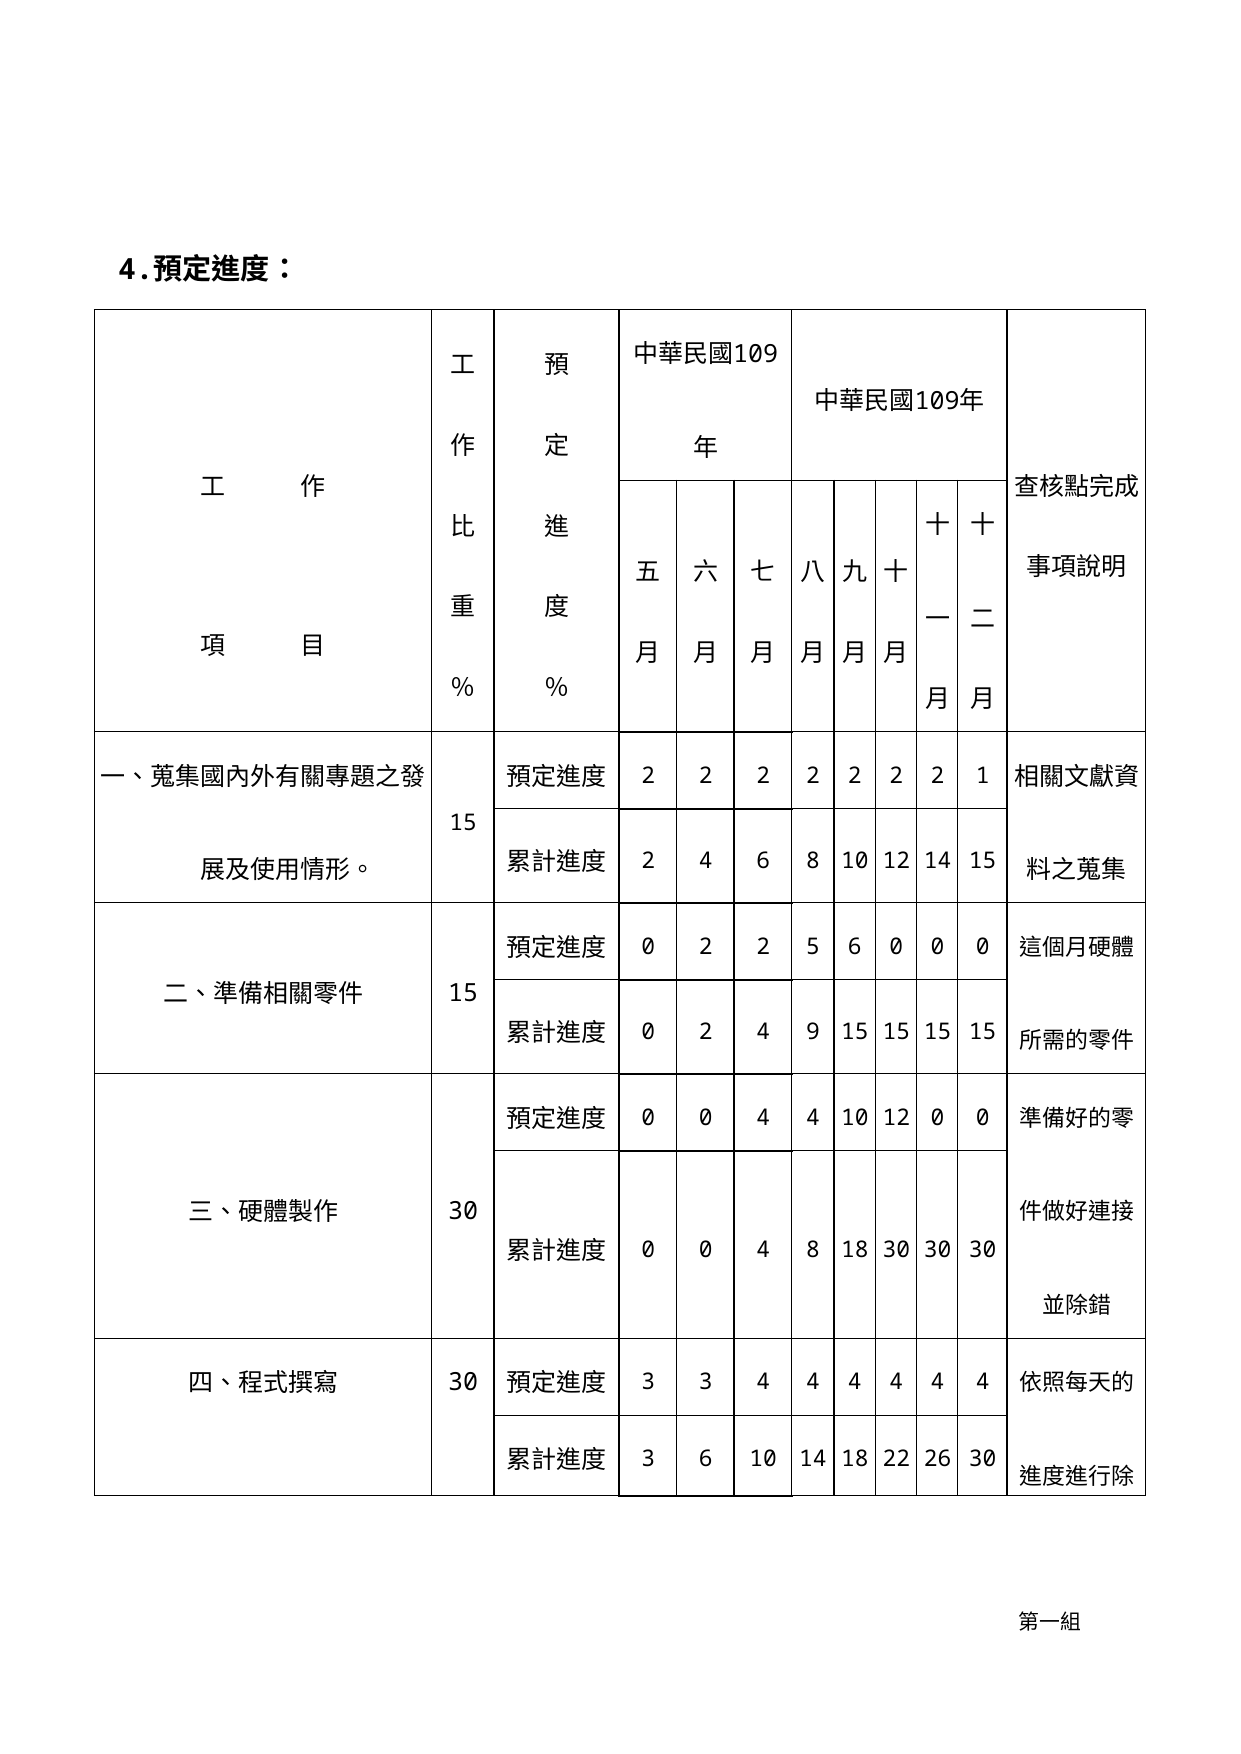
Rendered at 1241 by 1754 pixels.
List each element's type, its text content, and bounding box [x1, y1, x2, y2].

table_cell 6 [735, 810, 791, 902]
table_cell 6 [677, 1416, 733, 1495]
table_cell 4 [735, 981, 791, 1073]
table_cell 3 [677, 1339, 733, 1415]
text 4.預定進度： [118, 225, 1080, 288]
table_cell 15 [958, 980, 1006, 1073]
table_cell 4 [792, 1074, 833, 1150]
table_cell 十一 月 [917, 481, 957, 731]
table_cell 6 [835, 903, 875, 979]
table_cell 15 [432, 903, 493, 1073]
table_cell 十二 月 [958, 481, 1006, 731]
table_cell 預定進度 [495, 903, 618, 979]
table_cell 0 [917, 1074, 957, 1150]
table_cell 4 [792, 1339, 833, 1415]
table_cell 30 [432, 1339, 493, 1495]
table_cell 預定進度 [495, 732, 618, 808]
table_cell 26 [917, 1416, 957, 1495]
table_cell 8 [792, 1151, 833, 1338]
table_header 中華民國109年 [620, 310, 791, 479]
table_cell 4 [735, 1152, 791, 1338]
table_cell 0 [958, 1074, 1006, 1150]
table_cell 六 月 [677, 481, 733, 731]
table_cell 30 [432, 1074, 493, 1338]
table_cell 依照每天的進度進行除錯或改進 [1008, 1339, 1145, 1495]
table_cell 10 [735, 1416, 791, 1495]
table_cell 15 [876, 980, 916, 1073]
table_cell 2 [735, 904, 791, 979]
table_cell 1 [958, 732, 1006, 808]
table_cell 2 [876, 732, 916, 808]
table_cell 2 [677, 733, 733, 808]
table_cell 0 [677, 1152, 733, 1338]
table_cell 三、硬體製作 [95, 1074, 431, 1338]
table_cell 一、蒐集國內外有關專題之發展及使用情形。 [95, 732, 431, 902]
table_cell 九 月 [835, 481, 875, 731]
table_cell 4 [835, 1339, 875, 1415]
table_cell 30 [958, 1416, 1006, 1495]
table_cell 4 [677, 810, 733, 902]
table_cell 4 [735, 1339, 791, 1415]
table_cell 預定進度 [495, 1339, 618, 1415]
table_cell 0 [917, 903, 957, 979]
table_cell 2 [835, 732, 875, 808]
table_cell 8 [792, 809, 833, 902]
table_cell 2 [677, 981, 733, 1073]
table_cell 2 [677, 904, 733, 979]
table_header 工 作 比 重 ％ [432, 310, 493, 731]
table_cell 八 月 [792, 481, 833, 731]
table_header 工 作 項 目 [95, 310, 431, 731]
table_cell 0 [620, 981, 676, 1073]
table_cell 0 [958, 903, 1006, 979]
table_cell 0 [620, 1075, 676, 1150]
table_cell 準備好的零件做好連接並除錯 [1008, 1074, 1145, 1338]
table_cell 累計進度 [495, 1151, 618, 1338]
table_cell 15 [958, 809, 1006, 902]
table_cell 3 [620, 1416, 676, 1495]
table_cell 2 [917, 732, 957, 808]
table_cell 2 [620, 810, 676, 902]
table_cell 15 [917, 980, 957, 1073]
table_header 預 定 進 度 ％ [495, 310, 618, 731]
table_cell 9 [792, 980, 833, 1073]
table_cell 10 [835, 1074, 875, 1150]
table_cell 二、準備相關零件 [95, 903, 431, 1073]
table_cell 14 [792, 1416, 833, 1495]
table_cell 4 [735, 1075, 791, 1150]
table_cell 12 [876, 1074, 916, 1150]
table_cell 15 [432, 732, 493, 902]
table_cell 0 [677, 1075, 733, 1150]
table_cell 累計進度 [495, 1416, 618, 1495]
table_cell 4 [917, 1339, 957, 1415]
table_cell 四、程式撰寫 [95, 1339, 431, 1495]
table_header 中華民國109年 [792, 310, 1006, 479]
table_cell 15 [835, 980, 875, 1073]
table_cell 22 [876, 1416, 916, 1495]
table_cell 相關文獻資料之蒐集 [1008, 732, 1145, 902]
table_cell 2 [620, 733, 676, 808]
table_cell 30 [917, 1151, 957, 1338]
table_cell 五 月 [620, 481, 676, 731]
table_header 查核點完成 事項說明 [1008, 310, 1145, 731]
table_cell 12 [876, 809, 916, 902]
table_cell 十 月 [876, 481, 916, 731]
table_cell 18 [835, 1151, 875, 1338]
table_cell 3 [620, 1339, 676, 1415]
table_cell 0 [620, 904, 676, 979]
table_cell 10 [835, 809, 875, 902]
table_cell 2 [792, 732, 833, 808]
table_cell 18 [835, 1416, 875, 1495]
table_cell 30 [958, 1151, 1006, 1338]
table_cell 14 [917, 809, 957, 902]
table_cell 30 [876, 1151, 916, 1338]
table_cell 七 月 [735, 481, 791, 731]
table_cell 4 [876, 1339, 916, 1415]
table_cell 累計進度 [495, 809, 618, 902]
table_cell 0 [876, 903, 916, 979]
table_cell 預定進度 [495, 1074, 618, 1150]
table_cell 5 [792, 903, 833, 979]
table_cell 2 [735, 733, 791, 808]
table_cell 0 [620, 1152, 676, 1338]
table_cell 累計進度 [495, 980, 618, 1073]
table_cell 4 [958, 1339, 1006, 1415]
table_cell 這個月硬體所需的零件 [1008, 903, 1145, 1073]
